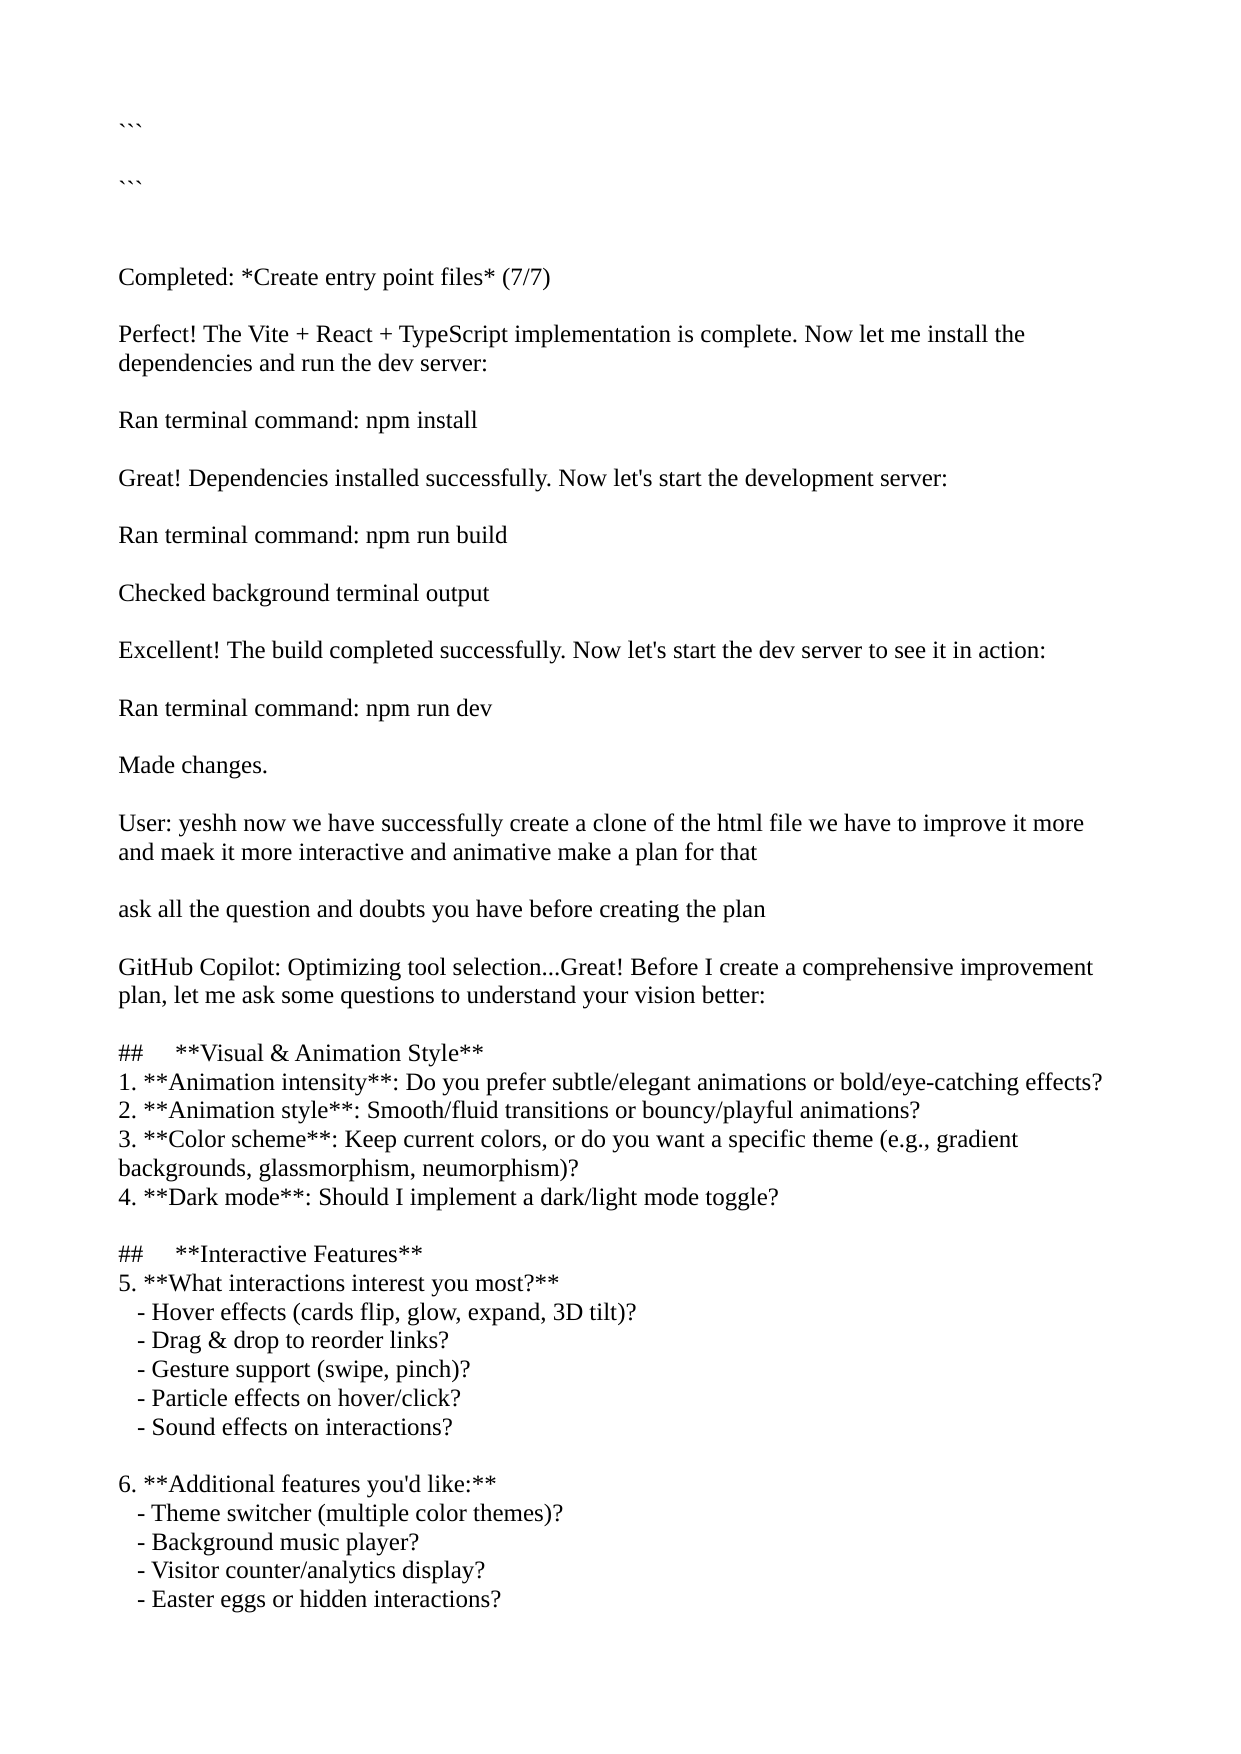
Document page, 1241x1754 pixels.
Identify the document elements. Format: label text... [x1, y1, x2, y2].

text - Visitor counter/analytics display? [118, 1556, 1122, 1584]
text Ran terminal command: npm install [118, 406, 1122, 434]
text ``` [118, 118, 1122, 147]
text Excellent! The build completed successfully. Now let's start the dev server to see it in action: [118, 636, 1122, 664]
text - Background music player? [118, 1527, 1122, 1556]
text ## 🎨 **Visual & Animation Style** [118, 1038, 1122, 1067]
text 3. **Color scheme**: Keep current colors, or do you want a specific theme (e.g., gradient backgrounds, glassmorphism, neumorphism)? [118, 1124, 1122, 1182]
text ``` [118, 176, 1122, 204]
text 1. **Animation intensity**: Do you prefer subtle/elegant animations or bold/eye-catching effects? [118, 1067, 1122, 1096]
text User: yeshh now we have successfully create a clone of the html file we have to improve it more and maek it more interactive and animative make a plan for that [118, 808, 1122, 866]
text - Easter eggs or hidden interactions? [118, 1584, 1122, 1613]
text - Sound effects on interactions? [118, 1412, 1122, 1441]
text - Gesture support (swipe, pinch)? [118, 1354, 1122, 1383]
text - Theme switcher (multiple color themes)? [118, 1498, 1122, 1527]
text 4. **Dark mode**: Should I implement a dark/light mode toggle? [118, 1182, 1122, 1211]
text - Hover effects (cards flip, glow, expand, 3D tilt)? [118, 1297, 1122, 1326]
text Great! Dependencies installed successfully. Now let's start the development server: [118, 463, 1122, 492]
text Completed: *Create entry point files* (7/7) [118, 262, 1122, 291]
text Checked background terminal output [118, 578, 1122, 607]
text 2. **Animation style**: Smooth/fluid transitions or bouncy/playful animations? [118, 1096, 1122, 1124]
text - Drag & drop to reorder links? [118, 1326, 1122, 1354]
text Perfect! The Vite + React + TypeScript implementation is complete. Now let me install the dependencies and run the dev server: [118, 319, 1122, 377]
text GitHub Copilot: Optimizing tool selection...Great! Before I create a comprehensive improvement plan, let me ask some questions to understand your vision better: [118, 952, 1122, 1009]
text ## 🎯 **Interactive Features** [118, 1239, 1122, 1268]
text Ran terminal command: npm run build [118, 521, 1122, 549]
text Ran terminal command: npm run dev [118, 693, 1122, 722]
text - Particle effects on hover/click? [118, 1383, 1122, 1412]
text 5. **What interactions interest you most?** [118, 1268, 1122, 1297]
text ask all the question and doubts you have before creating the plan [118, 894, 1122, 923]
text 6. **Additional features you'd like:** [118, 1469, 1122, 1498]
text Made changes. [118, 751, 1122, 779]
